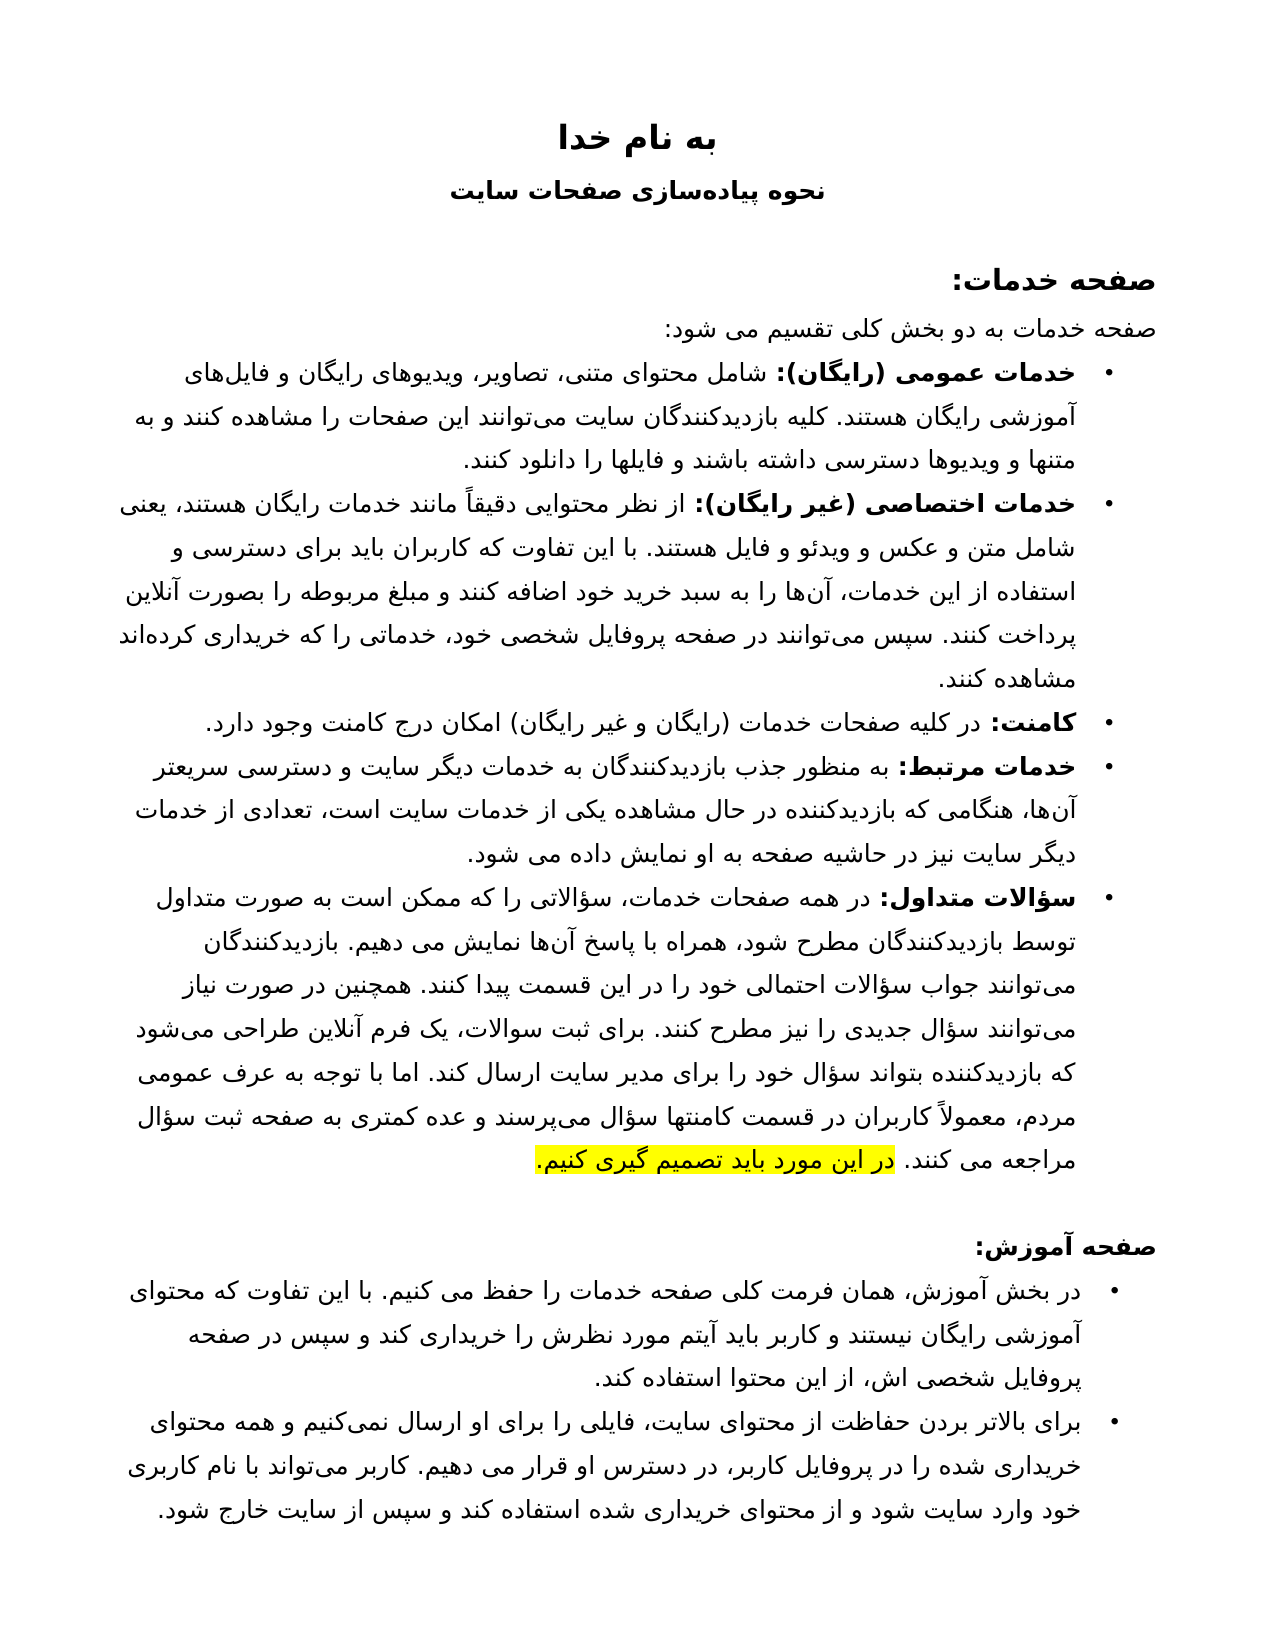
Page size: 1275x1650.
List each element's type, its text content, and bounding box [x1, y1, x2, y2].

list خدمات مرتبط: به منظور جذب بازدیدکنندگان به خدمات دیگر سایت و دسترسی سریعتر آن‌ها، هنگامی که بازدیدکننده در حال مشاهده یکی از خدمات سایت است، تعدادی از خدمات دیگر سایت نیز در حاشیه صفحه به او نمایش داده می شود. [118, 752, 1114, 868]
list کامنت: در کلیه صفحات خدمات (رایگان و غیر رایگان) امکان درج کامنت وجود دارد. [118, 708, 1114, 737]
text به نام خدا [118, 118, 1157, 157]
list خدمات عمومی (رایگان): شامل محتوای متنی، تصاویر، ویدیوهای رایگان و فایل‌های آموزشی رایگان هستند. کلیه بازدیدکنندگان سایت می‌توانند این صفحات را مشاهده کنند و به متنها و ویدیوها دسترسی داشته باشند و فایلها را دانلود کنند. [118, 358, 1114, 474]
text صفحه خدمات به دو بخش کلی تقسیم می شود: [118, 314, 1157, 343]
text صفحه آموزش: [118, 1232, 1157, 1261]
text صفحه خدمات: [118, 263, 1157, 297]
list سؤالات متداول: در همه صفحات خدمات، سؤالاتی را که ممکن است به صورت متداول توسط بازدیدکنندگان مطرح شود، همراه با پاسخ آن‌ها نمایش می دهیم. بازدیدکنندگان می‌توانند جواب سؤالات احتمالی خود را در این قسمت پیدا کنند. همچنین در صورت نیاز می‌توانند سؤال جدیدی را نیز مطرح کنند. برای ثبت سوالات، یک فرم آنلاین طراحی می‌شود که بازدیدکننده بتواند سؤال خود را برای مدیر سایت ارسال کند. اما با توجه به عرف عمومی مردم، معمولاً کاربران در قسمت کامنتها سؤال می‌پرسند و عده کمتری به صفحه ثبت سؤال مراجعه می کنند. در این مورد باید تصمیم گیری کنیم. [118, 883, 1114, 1174]
list خدمات اختصاصی (غیر رایگان): از نظر محتوایی دقیقاً مانند خدمات رایگان هستند، یعنی شامل متن و عکس و ویدئو و فایل هستند. با این تفاوت که کاربران باید برای دسترسی و استفاده از این خدمات، آن‌ها را به سبد خرید خود اضافه کنند و مبلغ مربوطه را بصورت آنلاین پرداخت کنند. سپس می‌توانند در صفحه پروفایل شخصی خود، خدماتی را که خریداری کرده‌اند مشاهده کنند. [118, 489, 1114, 693]
text نحوه پیاده‌سازی صفحات سایت [118, 176, 1157, 206]
list برای بالاتر بردن حفاظت از محتوای سایت، فایلی را برای او ارسال نمی‌کنیم و همه محتوای خریداری شده را در پروفایل کاربر، در دسترس او قرار می دهیم. کاربر می‌تواند با نام کاربری خود وارد سایت شود و از محتوای خریداری شده استفاده کند و سپس از سایت خارج شود. [118, 1407, 1119, 1524]
list در بخش آموزش، همان فرمت کلی صفحه خدمات را حفظ می کنیم. با این تفاوت که محتوای آموزشی رایگان نیستند و کاربر باید آیتم مورد نظرش را خریداری کند و سپس در صفحه پروفایل شخصی اش، از این محتوا استفاده کند. [118, 1276, 1119, 1393]
